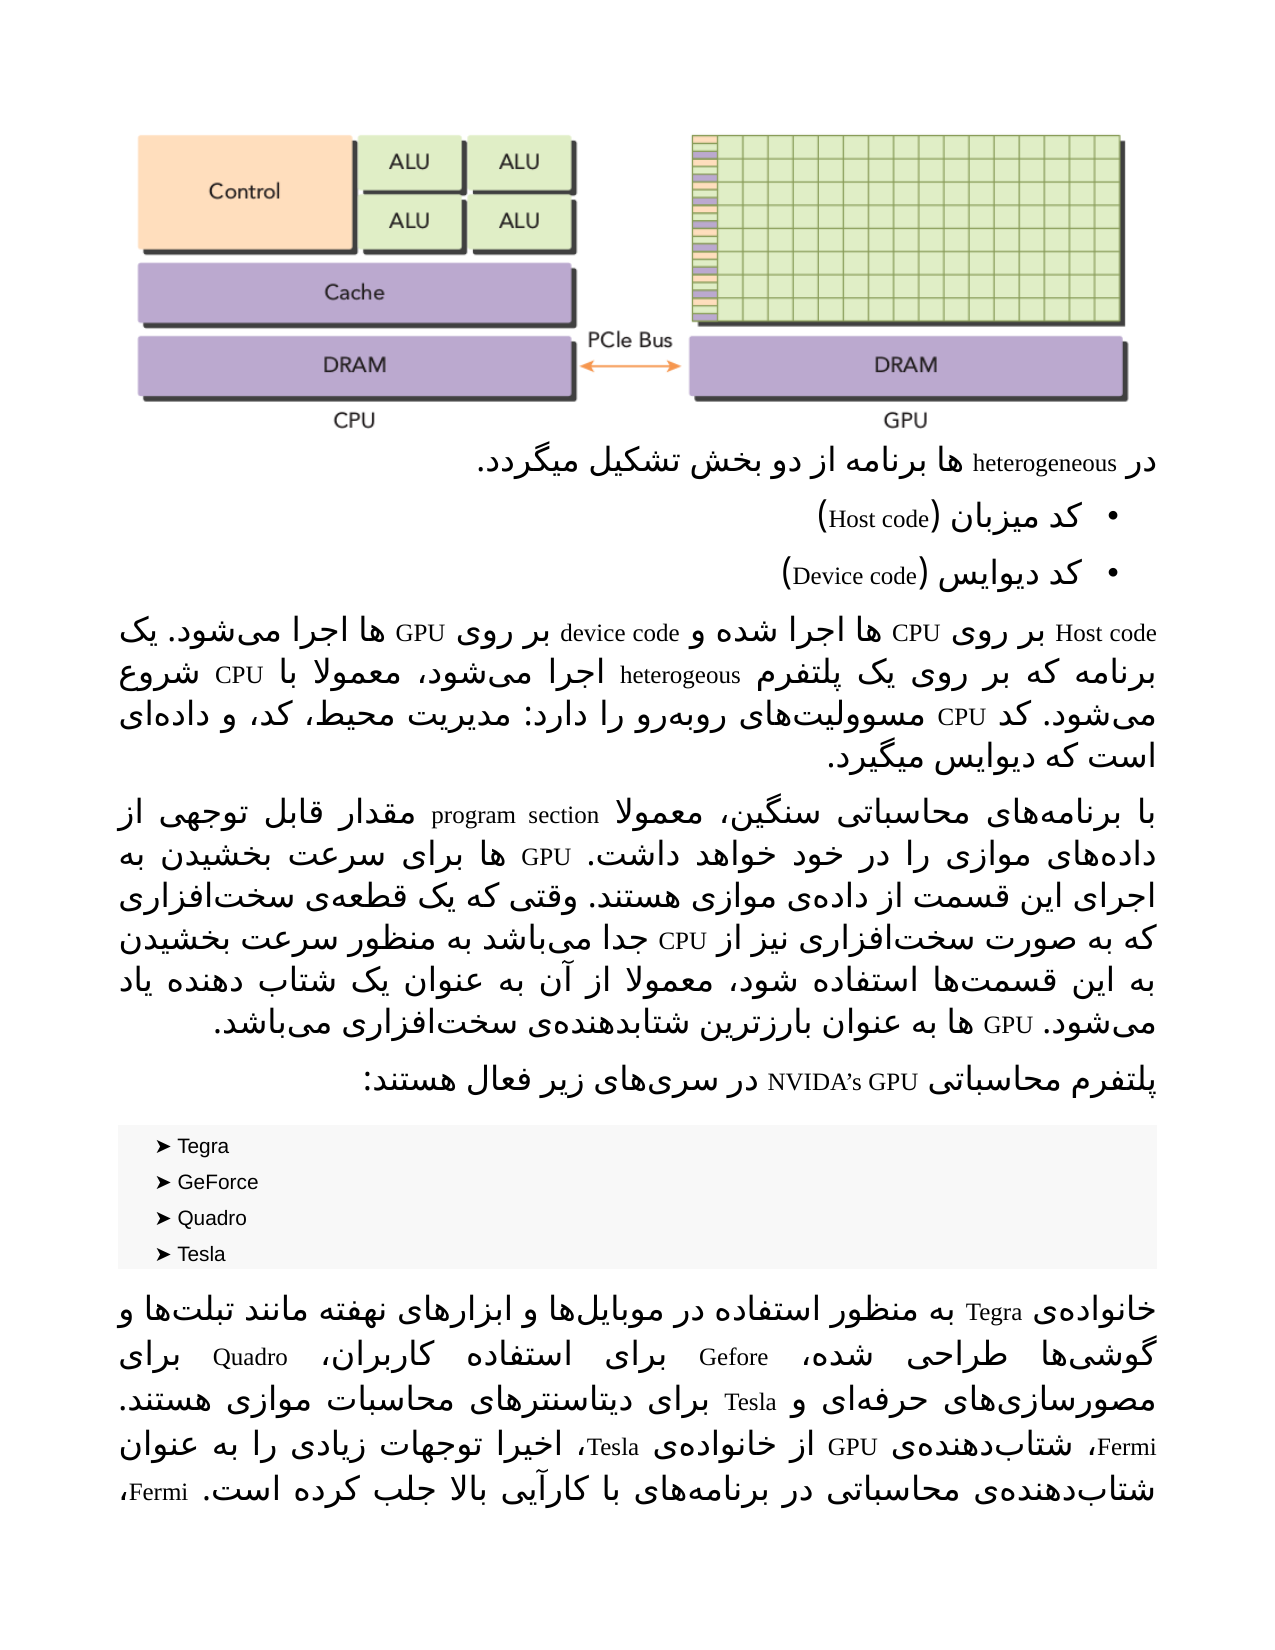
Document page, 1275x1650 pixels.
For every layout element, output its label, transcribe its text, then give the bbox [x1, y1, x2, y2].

text Host code بر روی CPU ها اجرا شده و device code بر روی GPU ها اجرا می‌شود. یک برنامه که بر روی یک پلتفرم heterogeous اجرا می‌شود، معمولا با CPU شروع می‌شود. کد CPU مسوولیت‌های روبه‌رو را دارد: مدیریت محیط، کد، و داده‌ای است که دیوایس میگیرد. [118, 607, 1157, 775]
text ➤ Tesla [118, 1233, 1157, 1269]
text ➤ Tegra [118, 1125, 1157, 1161]
text در heterogeneous ها برنامه از دو بخش تشکیل میگردد. [118, 438, 1157, 480]
text ➤ GeForce [118, 1161, 1157, 1197]
list کد دیوایس (Device code) [118, 551, 1119, 593]
picture [118, 118, 1157, 438]
text خانواده‌ی Tegra به منظور استفاده در موبایل‌ها و ابزارهای نهفته مانند تبلت‌ها و گوشی‌ها طراحی شده، Gefore برای استفاده کاربران، Quadro برای مصورسازی‌های حرفه‌ای و Tesla برای دیتاسنتر‌های محاسبات موازی هستند. Fermi، شتاب‌دهنده‌ی GPU از خانواده‌ی Tesla، اخیرا توجهات زیادی را به عنوان شتاب‌دهنده‌ی محاسباتی در برنامه‌های با کارآیی بالا جلب کرده است. Fermi، توسط NVIDIA در سال 2010 به عنوان اولین معماری کامل محاسباتی GPU رونمایی شد. GPU شتاب‌دهنده‌ی Fermi تا به امروز در بسیاری از زمینه‌های محاسباتی استفاده شده است مثل مطالعات زمین‌لرزه، شبیه‌سازی‌های بیوشیمی، مدل‌سازی آب و هوا، و پردازش سیگنال، محاسبات مالی، آنالیز داده. Kepler، نسل فعلی معماری GPU که بعد از Fermi بود، در پاییز ۲۰۱۲ رونمایی شد، که قدرت پردازشی خیلی بیشتری را نسبت به نسل قبلی پیشنهاد می‌کرد و روش‌های جدیدی برای بهبود و بهینه کردن اجراهای موازی در اختیار قرار میداد. Tegra K1 از Kepler به منظور افزایش قدرت محصولات نهفته استفاده کرده است. [118, 1284, 1157, 1509]
text با برنامه‌های محاسباتی سنگین، معمولا program section مقدار قابل توجهی از داده‌های موازی را در خود خواهد داشت. GPU ها برای سرعت بخشیدن به اجرای این قسمت از داده‌ی موازی هستند. وقتی که یک قطعه‌‌ی سخت‌افزاری که به صورت سخت‌افزاری نیز از CPU جدا می‌باشد به منظور سرعت بخشیدن به این قسمت‌ها استفاده شود، معمولا از آن به عنوان یک شتاب دهنده یاد می‌شود. GPU ها به عنوان بارز‌ترین شتابدهنده‌ی سخت‌افزاری می‌باشد. [118, 790, 1157, 1042]
text پلتفرم محاسباتی NVIDA’s GPU در سری‌های زیر فعال هستند: [118, 1056, 1157, 1098]
list کد میزبان (Host code) [118, 494, 1119, 536]
text ➤ Quadro [118, 1197, 1157, 1233]
